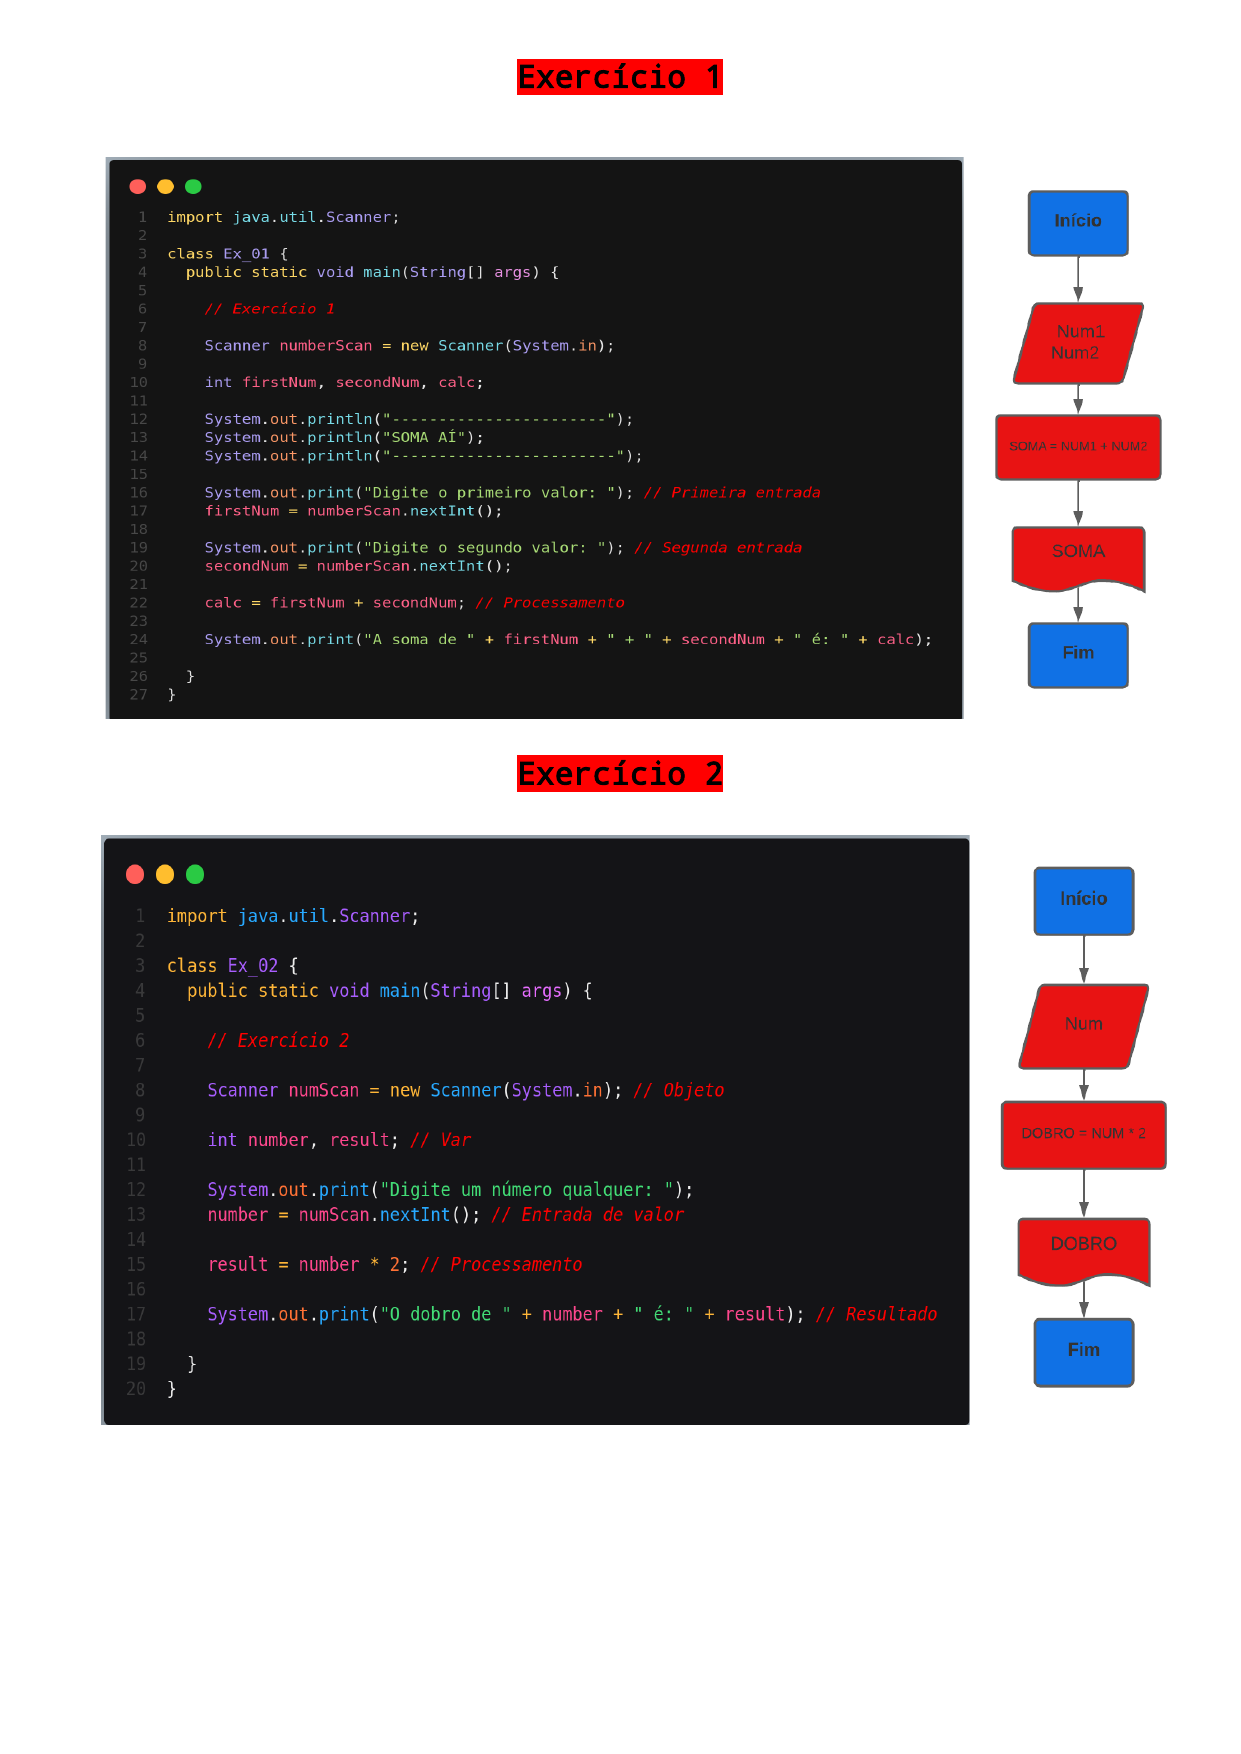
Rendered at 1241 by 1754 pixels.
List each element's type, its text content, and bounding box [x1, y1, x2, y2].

picture [101, 835, 1198, 1425]
text Exercício 2 [0, 755, 1240, 792]
text Exercício 1 [0, 58, 1240, 95]
picture [105, 157, 1193, 719]
